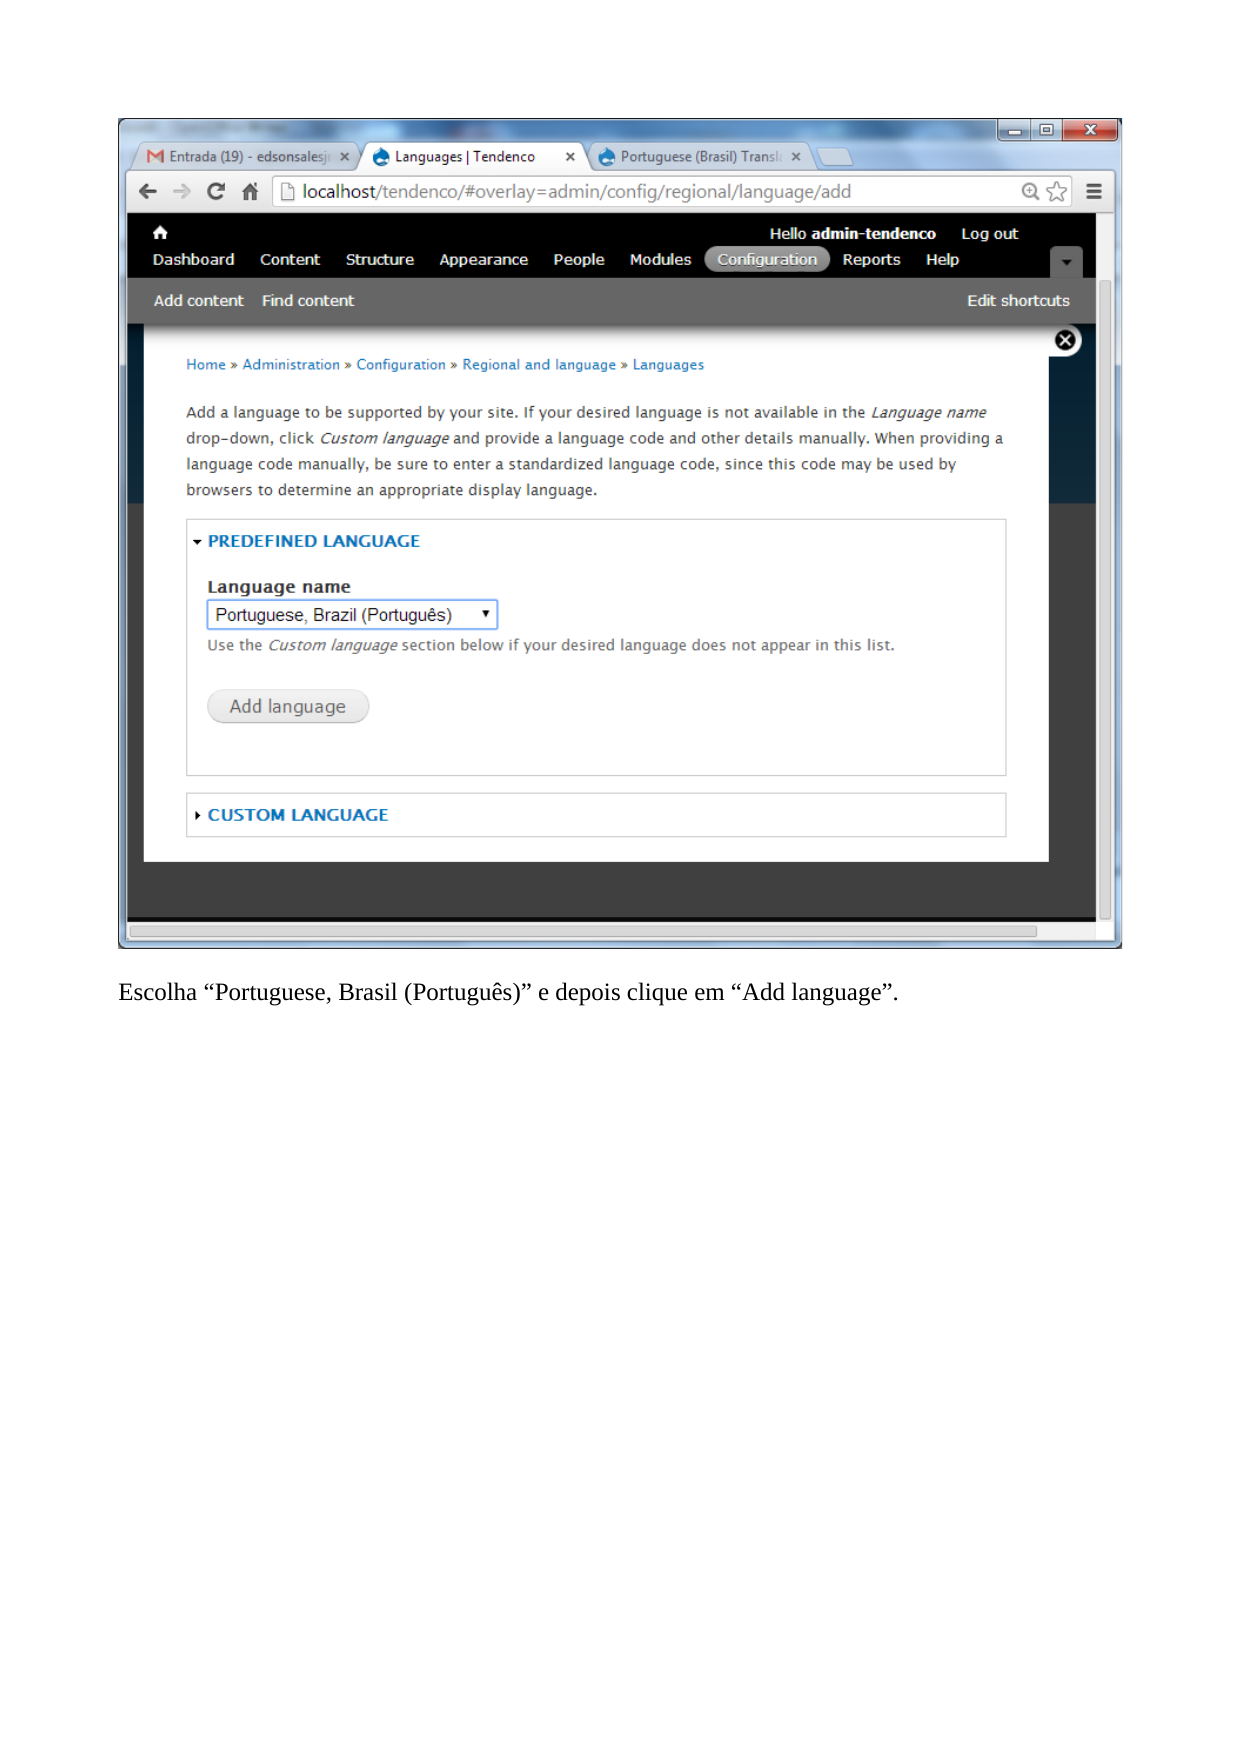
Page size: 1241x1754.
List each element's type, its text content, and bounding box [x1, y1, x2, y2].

picture [118, 118, 1123, 949]
text Escolha “Portuguese, Brasil (Português)” e depois clique em “Add language”. [118, 977, 1122, 1006]
